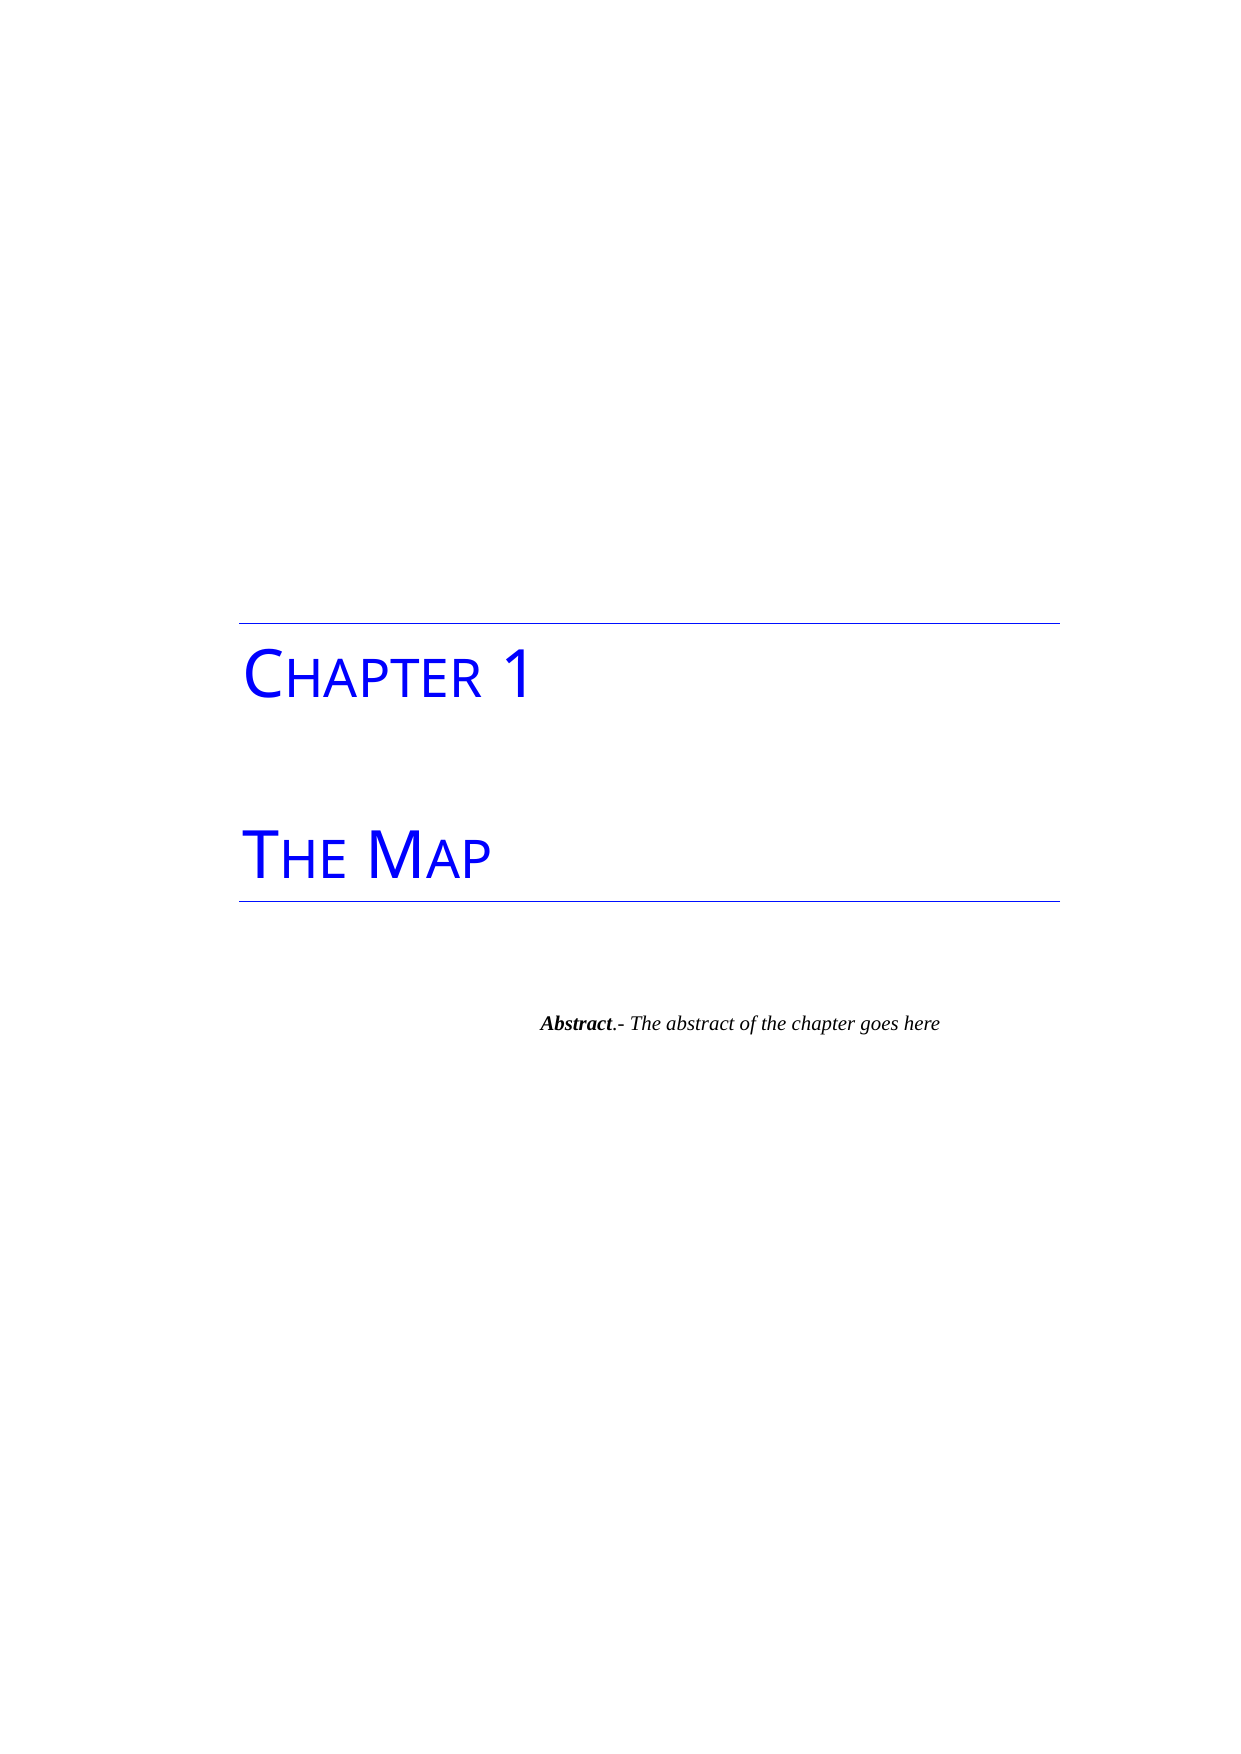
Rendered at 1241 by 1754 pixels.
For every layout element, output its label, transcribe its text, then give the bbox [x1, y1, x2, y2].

text Abstract.- The abstract of the chapter goes here [534, 1005, 1060, 1041]
subtitle The Map [239, 624, 1060, 901]
